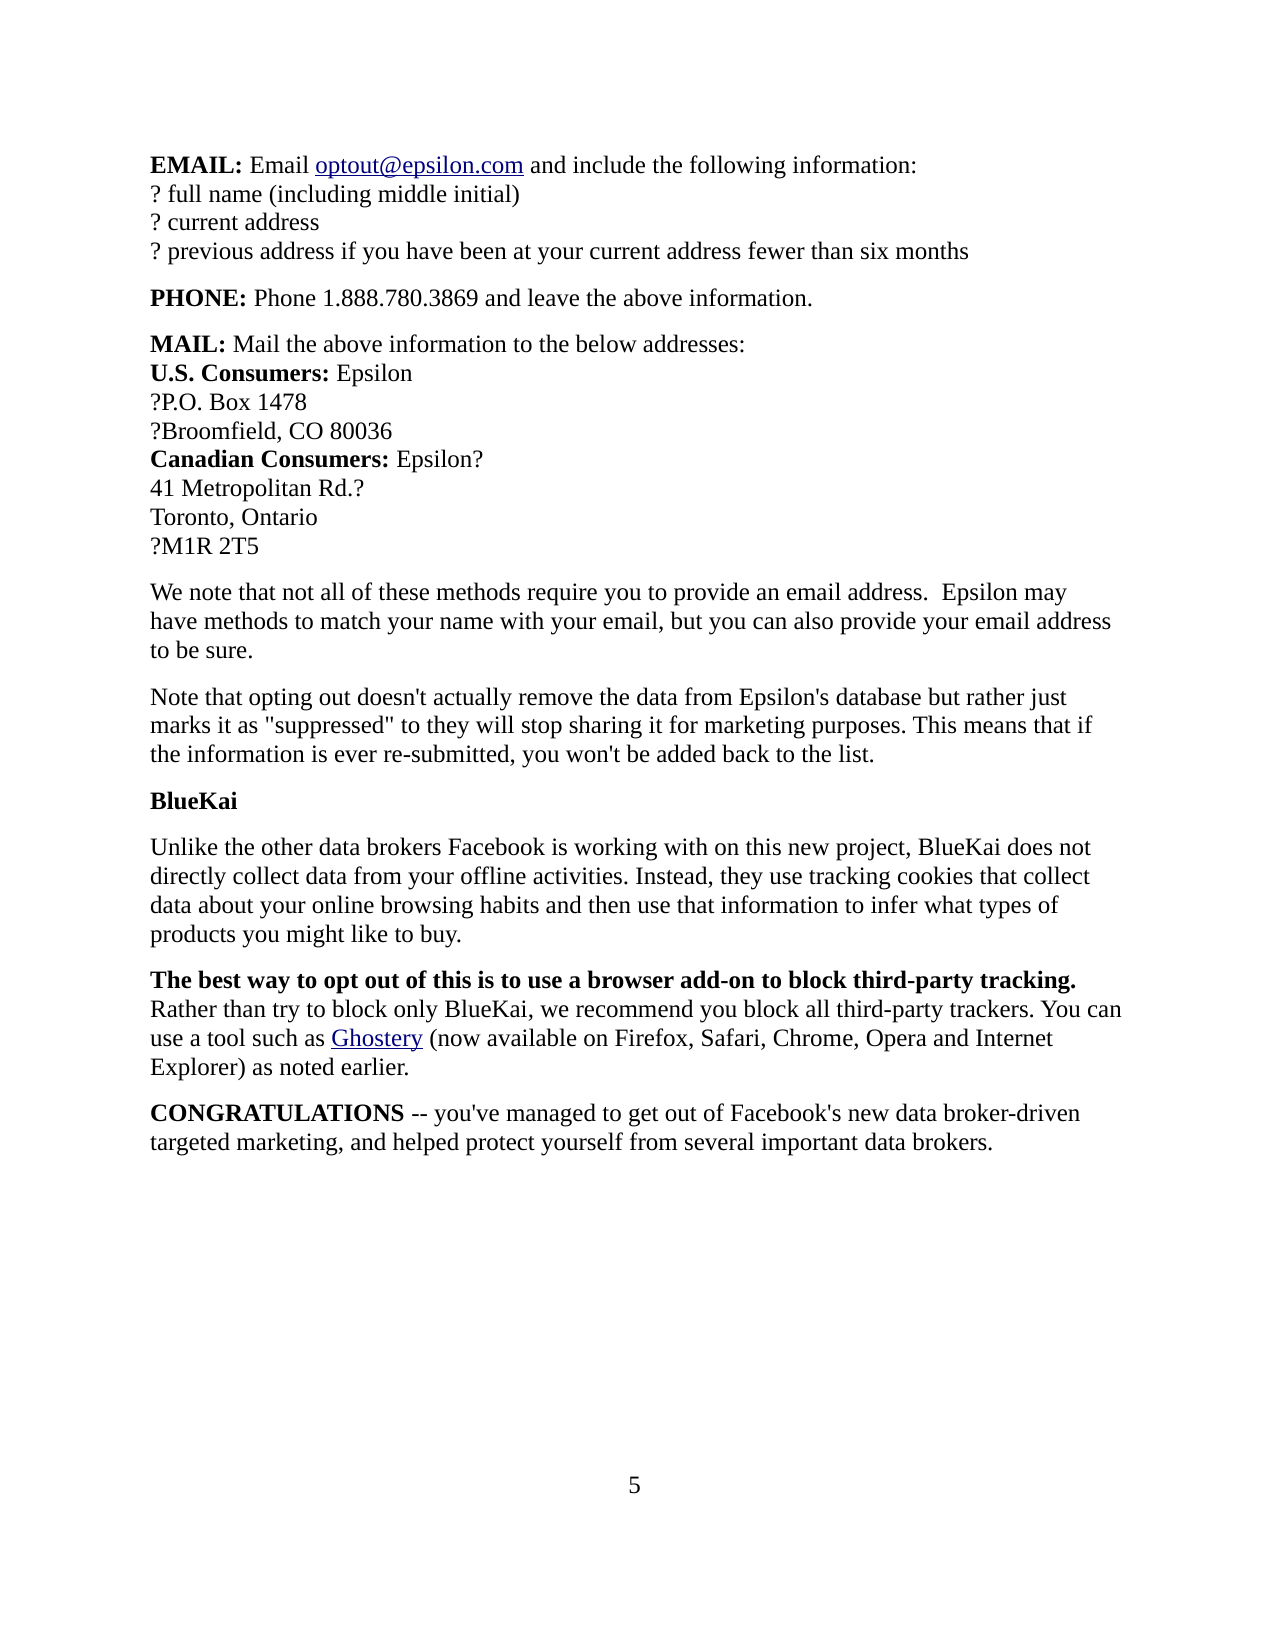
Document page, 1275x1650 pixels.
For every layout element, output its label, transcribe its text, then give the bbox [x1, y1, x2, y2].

text CONGRATULATIONS -- you've managed to get out of Facebook's new data broker-driven targeted marketing, and helped protect yourself from several important data brokers. [150, 1098, 1125, 1156]
text Unlike the other data brokers Facebook is working with on this new project, BlueKai does not directly collect data from your offline activities. Instead, they use tracking cookies that collect data about your online browsing habits and then use that information to infer what types of products you might like to buy. [150, 832, 1125, 947]
text PHONE: Phone 1.888.780.3869 and leave the above information. [150, 283, 1125, 312]
text MAIL: Mail the above information to the below addresses: U.S. Consumers: Epsilon ?P.O. Box 1478 ?Broomfield, CO 80036 Canadian Consumers: Epsilon? 41 Metropolitan Rd.? Toronto, Ontario ?M1R 2T5 [150, 329, 1125, 559]
text Note that opting out doesn't actually remove the data from Epsilon's database but rather just marks it as "suppressed" to they will stop sharing it for marketing purposes. This means that if the information is ever re-submitted, you won't be added back to the list. [150, 682, 1125, 768]
text BlueKai [150, 786, 1125, 814]
text EMAIL: Email optout@epsilon.com and include the following information: ? full name (including middle initial) ? current address ? previous address if you have been at your current address fewer than six months [150, 150, 1125, 265]
text The best way to opt out of this is to use a browser add-on to block third-party tracking. Rather than try to block only BlueKai, we recommend you block all third-party trackers. You can use a tool such as Ghostery (now available on Firefox, Safari, Chrome, Opera and Internet Explorer) as noted earlier. [150, 965, 1125, 1080]
text We note that not all of these methods require you to provide an email address. Epsilon may have methods to match your name with your email, but you can also provide your email address to be sure. [150, 577, 1125, 664]
